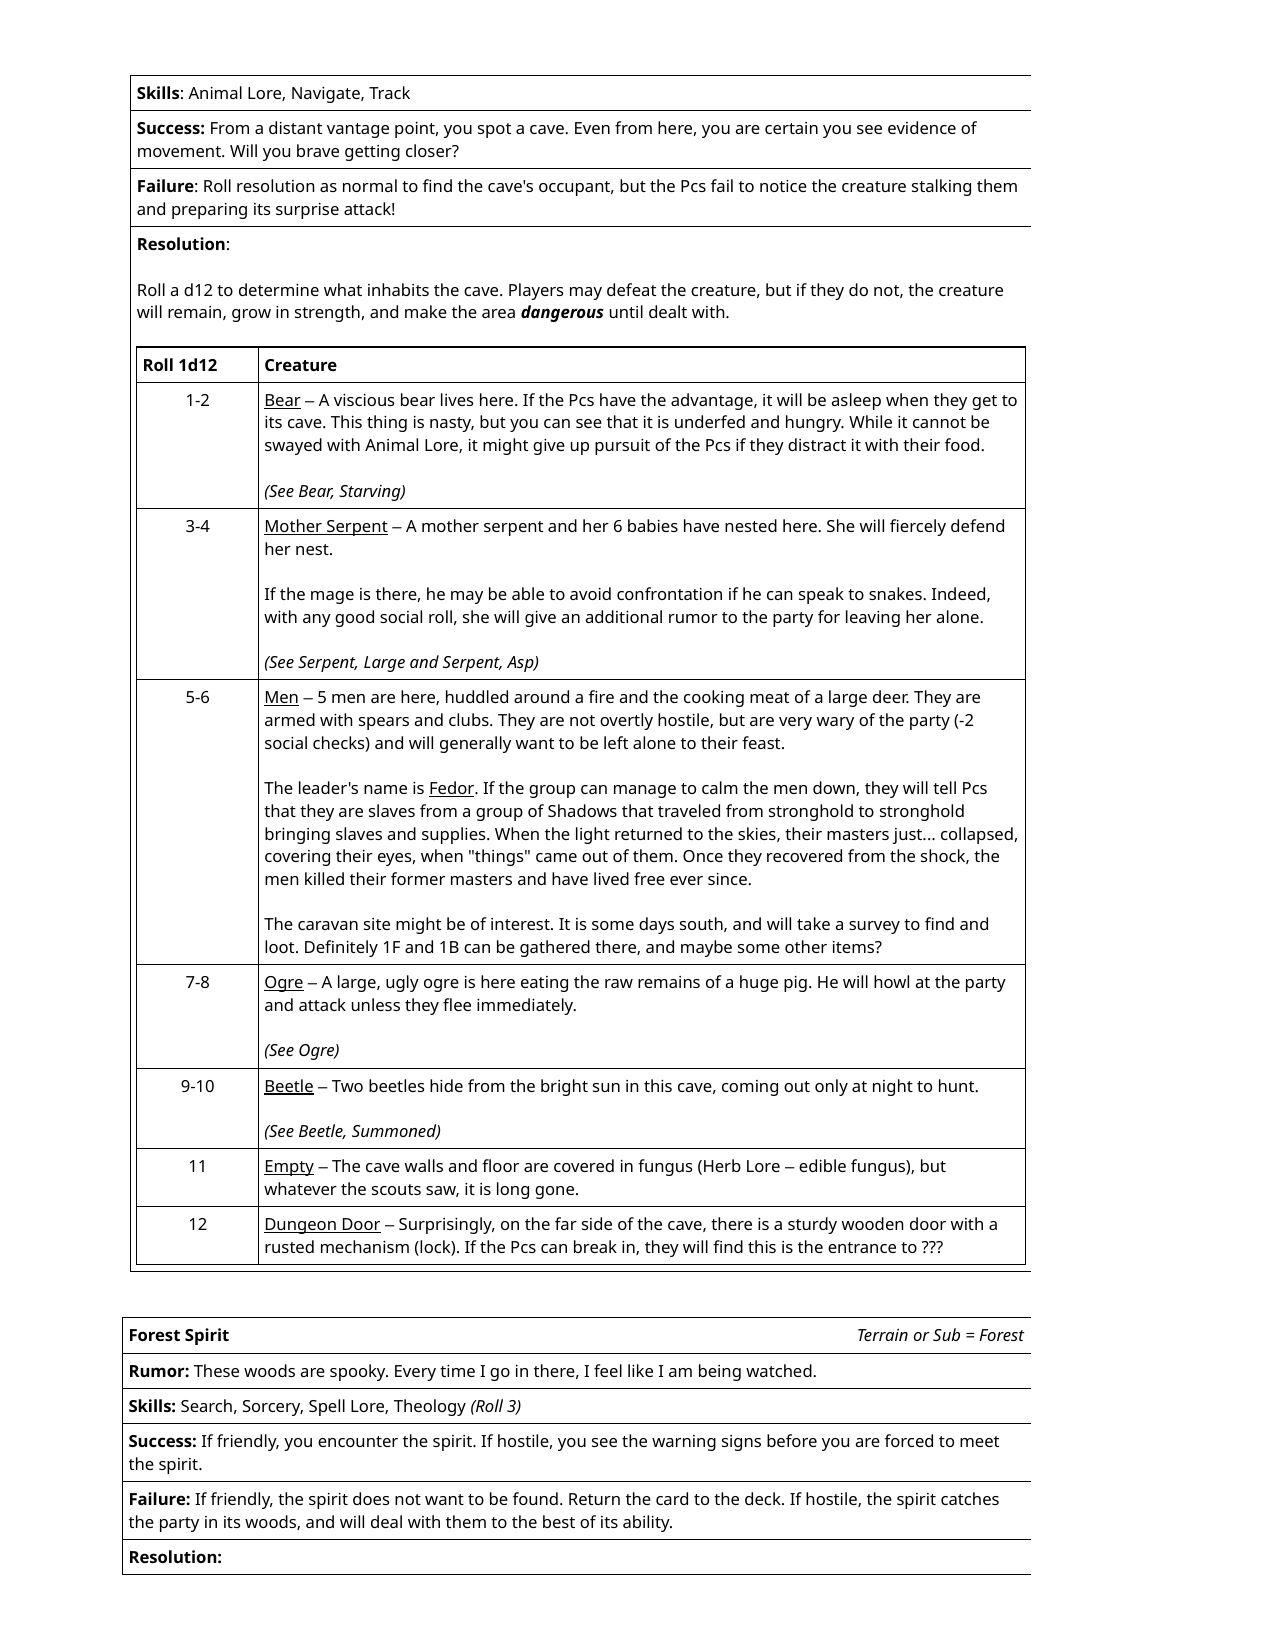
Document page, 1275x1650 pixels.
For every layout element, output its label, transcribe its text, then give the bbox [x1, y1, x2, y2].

table_cell Dungeon Door – Surprisingly, on the far side of the cave, there is a sturdy wooden door with a rusted mechanism (lock). If the Pcs can break in, they will find this is the entrance to ??? [259, 1207, 1025, 1264]
table_cell Resolution: [123, 1540, 1031, 1574]
table_cell Success: If friendly, you encounter the spirit. If hostile, you see the warning signs before you are forced to meet the spirit. [123, 1424, 1031, 1481]
table_cell Beetle – Two beetles hide from the bright sun in this cave, coming out only at night to hunt. (See Beetle, Summoned) [259, 1069, 1025, 1148]
table_cell Men – 5 men are here, huddled around a fire and the cooking meat of a large deer. They are armed with spears and clubs. They are not overtly hostile, but are very wary of the party (-2 social checks) and will generally want to be left alone to their feast. The leader's name is Fedor. If the group can manage to calm the men down, they will tell Pcs that they are slaves from a group of Shadows that traveled from stronghold to stronghold bringing slaves and supplies. When the light returned to the skies, their masters just... collapsed, covering their eyes, when "things" came out of them. Once they recovered from the shock, the men killed their former masters and have lived free ever since. The caravan site might be of interest. It is some days south, and will take a survey to find and loot. Definitely 1F and 1B can be gathered there, and maybe some other items? [259, 680, 1025, 964]
table_cell Failure: If friendly, the spirit does not want to be found. Return the card to the deck. If hostile, the spirit catches the party in its woods, and will deal with them to the best of its ability. [123, 1482, 1031, 1539]
table_cell Resolution: Roll a d12 to determine what inhabits the cave. Players may defeat the creature, but if they do not, the creature will remain, grow in strength, and make the area dangerous until dealt with. [131, 227, 1031, 1271]
table_cell 1-2 [137, 383, 258, 508]
table_cell Skills: Search, Sorcery, Spell Lore, Theology (Roll 3) [123, 1389, 1031, 1423]
table_cell Ogre – A large, ugly ogre is here eating the raw remains of a huge pig. He will howl at the party and attack unless they flee immediately. (See Ogre) [259, 965, 1025, 1067]
table_cell 7-8 [137, 965, 258, 1067]
table_cell Failure: Roll resolution as normal to find the cave's occupant, but the Pcs fail to notice the creature stalking them and preparing its surprise attack! [131, 169, 1031, 226]
table_cell Mother Serpent – A mother serpent and her 6 babies have nested here. She will fiercely defend her nest. If the mage is there, he may be able to avoid confrontation if he can speak to snakes. Indeed, with any good social roll, she will give an additional rumor to the party for leaving her alone. (See Serpent, Large and Serpent, Asp) [259, 509, 1025, 679]
table_cell 9-10 [137, 1069, 258, 1148]
table_cell 3-4 [137, 509, 258, 679]
table_cell 11 [137, 1149, 258, 1206]
table_header Terrain or Sub = Forest [594, 1318, 1031, 1352]
table_cell 5-6 [137, 680, 258, 964]
table_header Forest Spirit [123, 1318, 594, 1352]
table_cell Rumor: These woods are spooky. Every time I go in there, I feel like I am being watched. [123, 1354, 1031, 1388]
table_cell Success: From a distant vantage point, you spot a cave. Even from here, you are certain you see evidence of movement. Will you brave getting closer? [131, 111, 1031, 168]
table_cell 12 [137, 1207, 258, 1264]
table_header Creature [259, 348, 1025, 382]
table_cell Bear – A viscious bear lives here. If the Pcs have the advantage, it will be asleep when they get to its cave. This thing is nasty, but you can see that it is underfed and hungry. While it cannot be swayed with Animal Lore, it might give up pursuit of the Pcs if they distract it with their food. (See Bear, Starving) [259, 383, 1025, 508]
table_header Roll 1d12 [137, 348, 258, 382]
table_cell Skills: Animal Lore, Navigate, Track [131, 76, 1031, 110]
table_cell Empty – The cave walls and floor are covered in fungus (Herb Lore – edible fungus), but whatever the scouts saw, it is long gone. [259, 1149, 1025, 1206]
